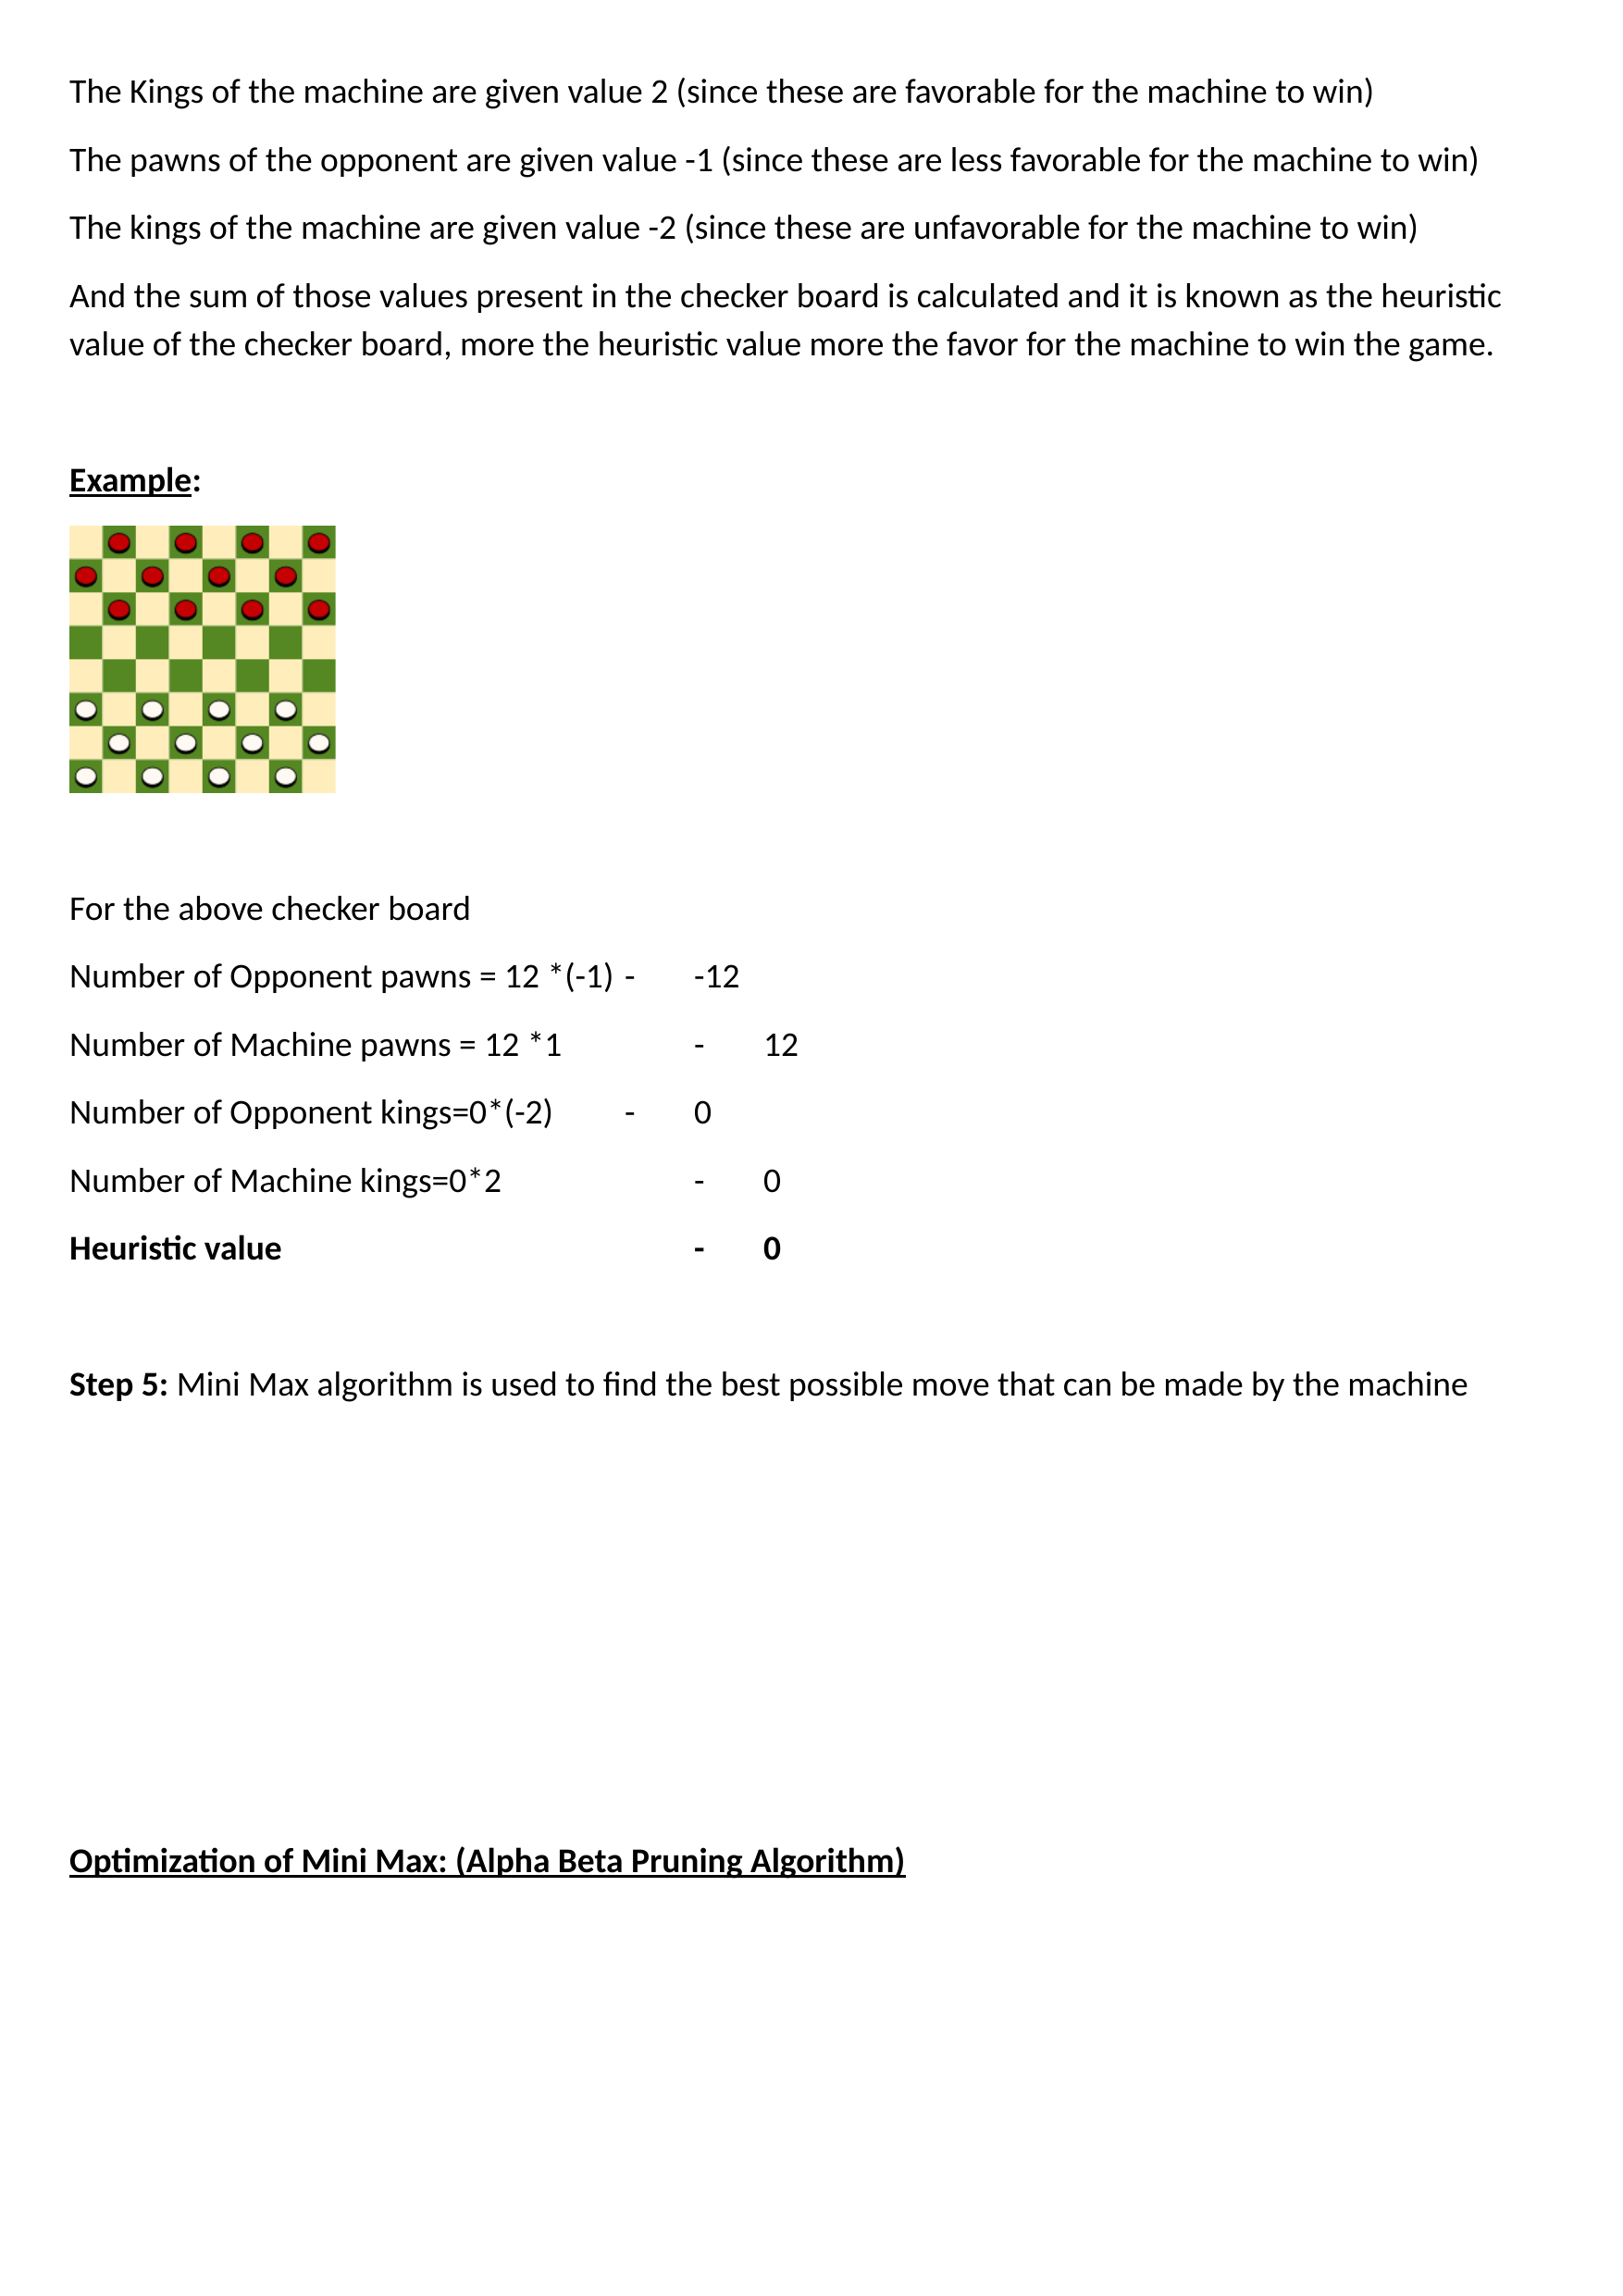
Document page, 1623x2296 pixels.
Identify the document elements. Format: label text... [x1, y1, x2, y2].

picture [69, 526, 336, 793]
text Number of Opponent pawns = 12 *(-1) - -12 [69, 954, 1554, 997]
text The kings of the machine are given value -2 (since these are unfavorable for the machine to win) [69, 205, 1554, 248]
text Number of Opponent kings=0*(-2) - 0 [69, 1090, 1554, 1133]
text Heuristic value - 0 [69, 1226, 1554, 1269]
text For the above checker board [69, 887, 1554, 928]
text Number of Machine pawns = 12 *1 - 12 [69, 1023, 1554, 1065]
text Step 5: Mini Max algorithm is used to find the best possible move that can be made by the machine [69, 1362, 1554, 1405]
text The Kings of the machine are given value 2 (since these are favorable for the machine to win) [69, 69, 1554, 112]
text And the sum of those values present in the checker board is calculated and it is known as the heuristic value of the checker board, more the heuristic value more the favor for the machine to win the game. [69, 274, 1554, 365]
text Optimization of Mini Max: (Alpha Beta Pruning Algorithm) [69, 1839, 1554, 1881]
text Number of Machine kings=0*2 - 0 [69, 1159, 1554, 1201]
text Example: [69, 458, 1554, 501]
text The pawns of the opponent are given value -1 (since these are less favorable for the machine to win) [69, 137, 1554, 180]
